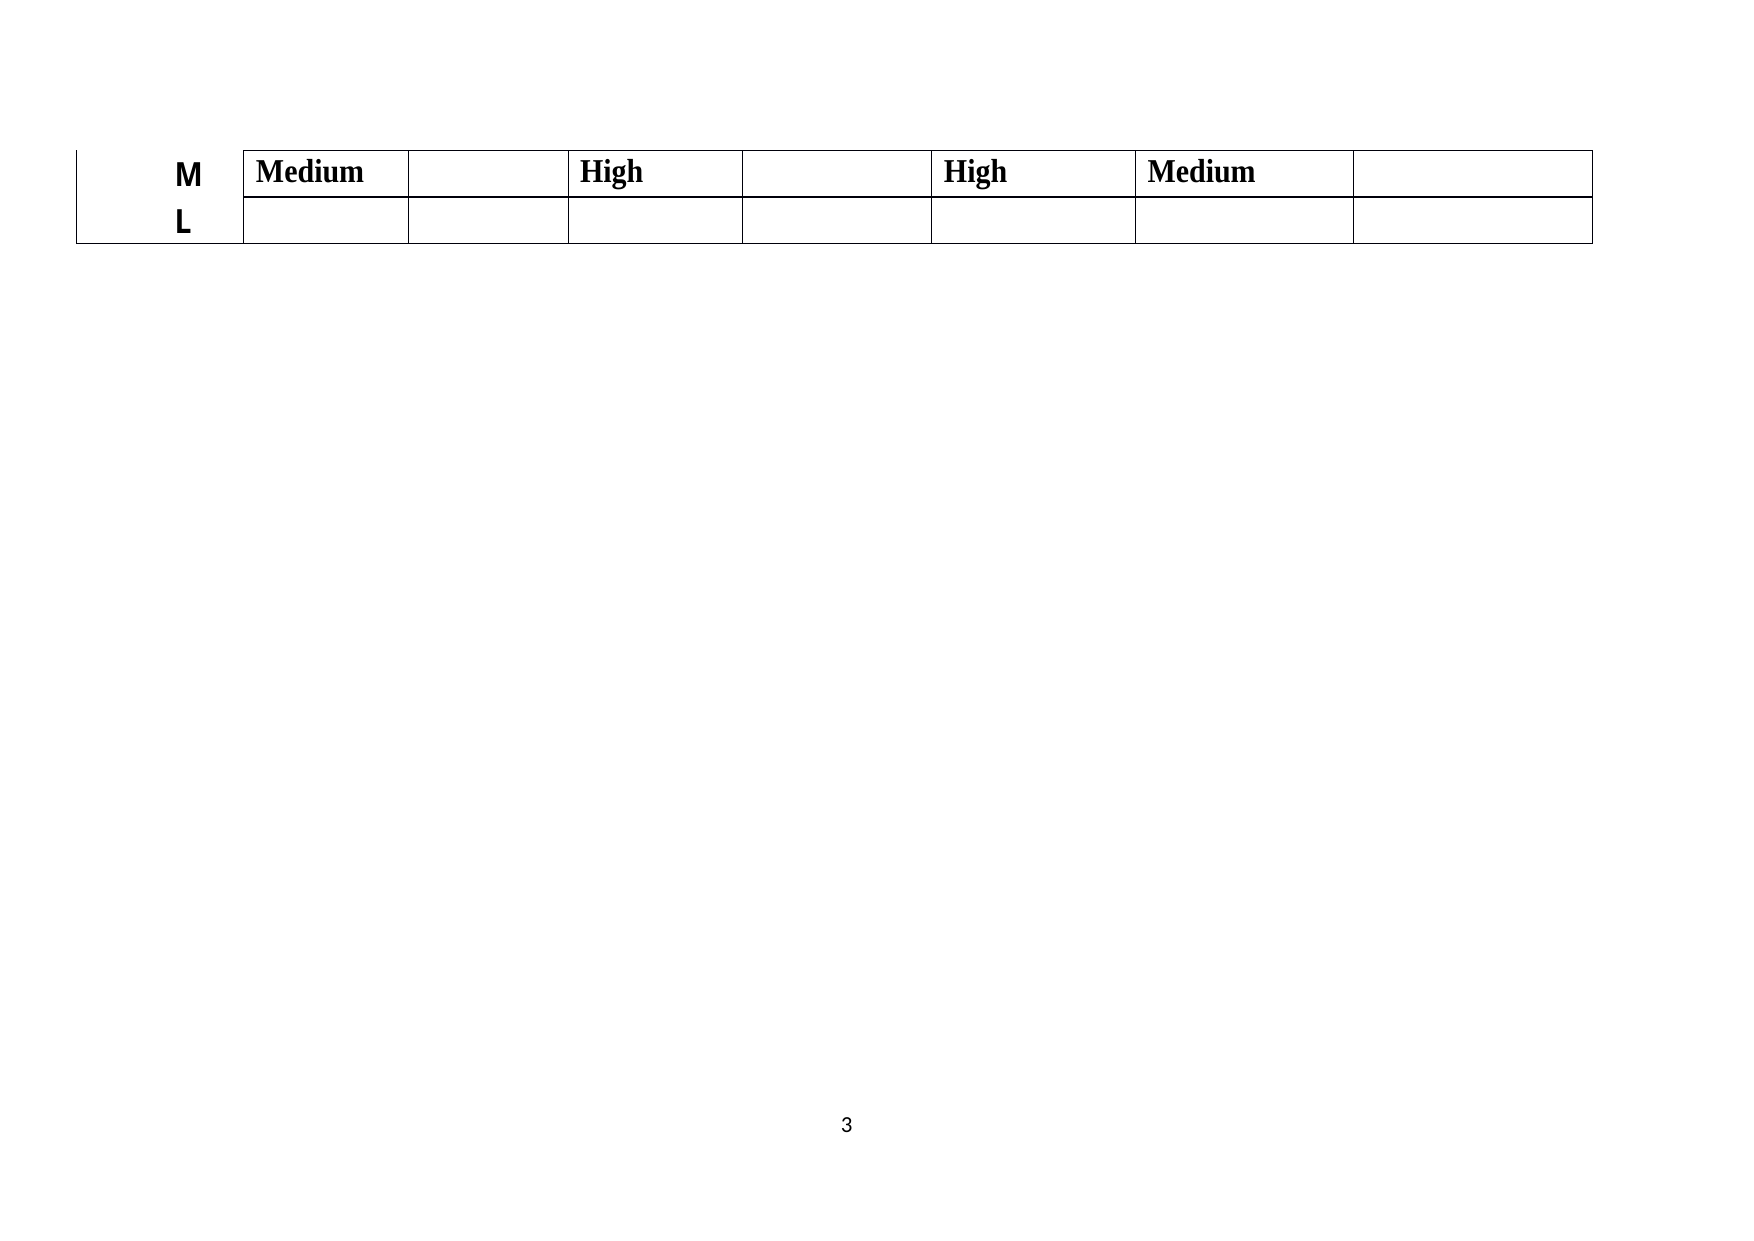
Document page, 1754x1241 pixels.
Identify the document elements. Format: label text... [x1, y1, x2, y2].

table_cell Medium [1136, 151, 1353, 196]
table_cell [1354, 198, 1592, 243]
table_cell M [77, 150, 243, 196]
table_cell [743, 198, 931, 243]
table_cell [244, 198, 408, 243]
table_cell [932, 198, 1135, 243]
table_cell High [932, 151, 1135, 196]
table_cell [743, 151, 931, 196]
table_cell High [569, 151, 742, 196]
table_cell Medium [244, 151, 408, 196]
table_cell L [77, 196, 243, 243]
table_cell [409, 151, 568, 196]
table_cell [409, 198, 568, 243]
table_cell [1354, 151, 1592, 196]
table_cell [569, 198, 742, 243]
table_cell [1136, 198, 1353, 243]
